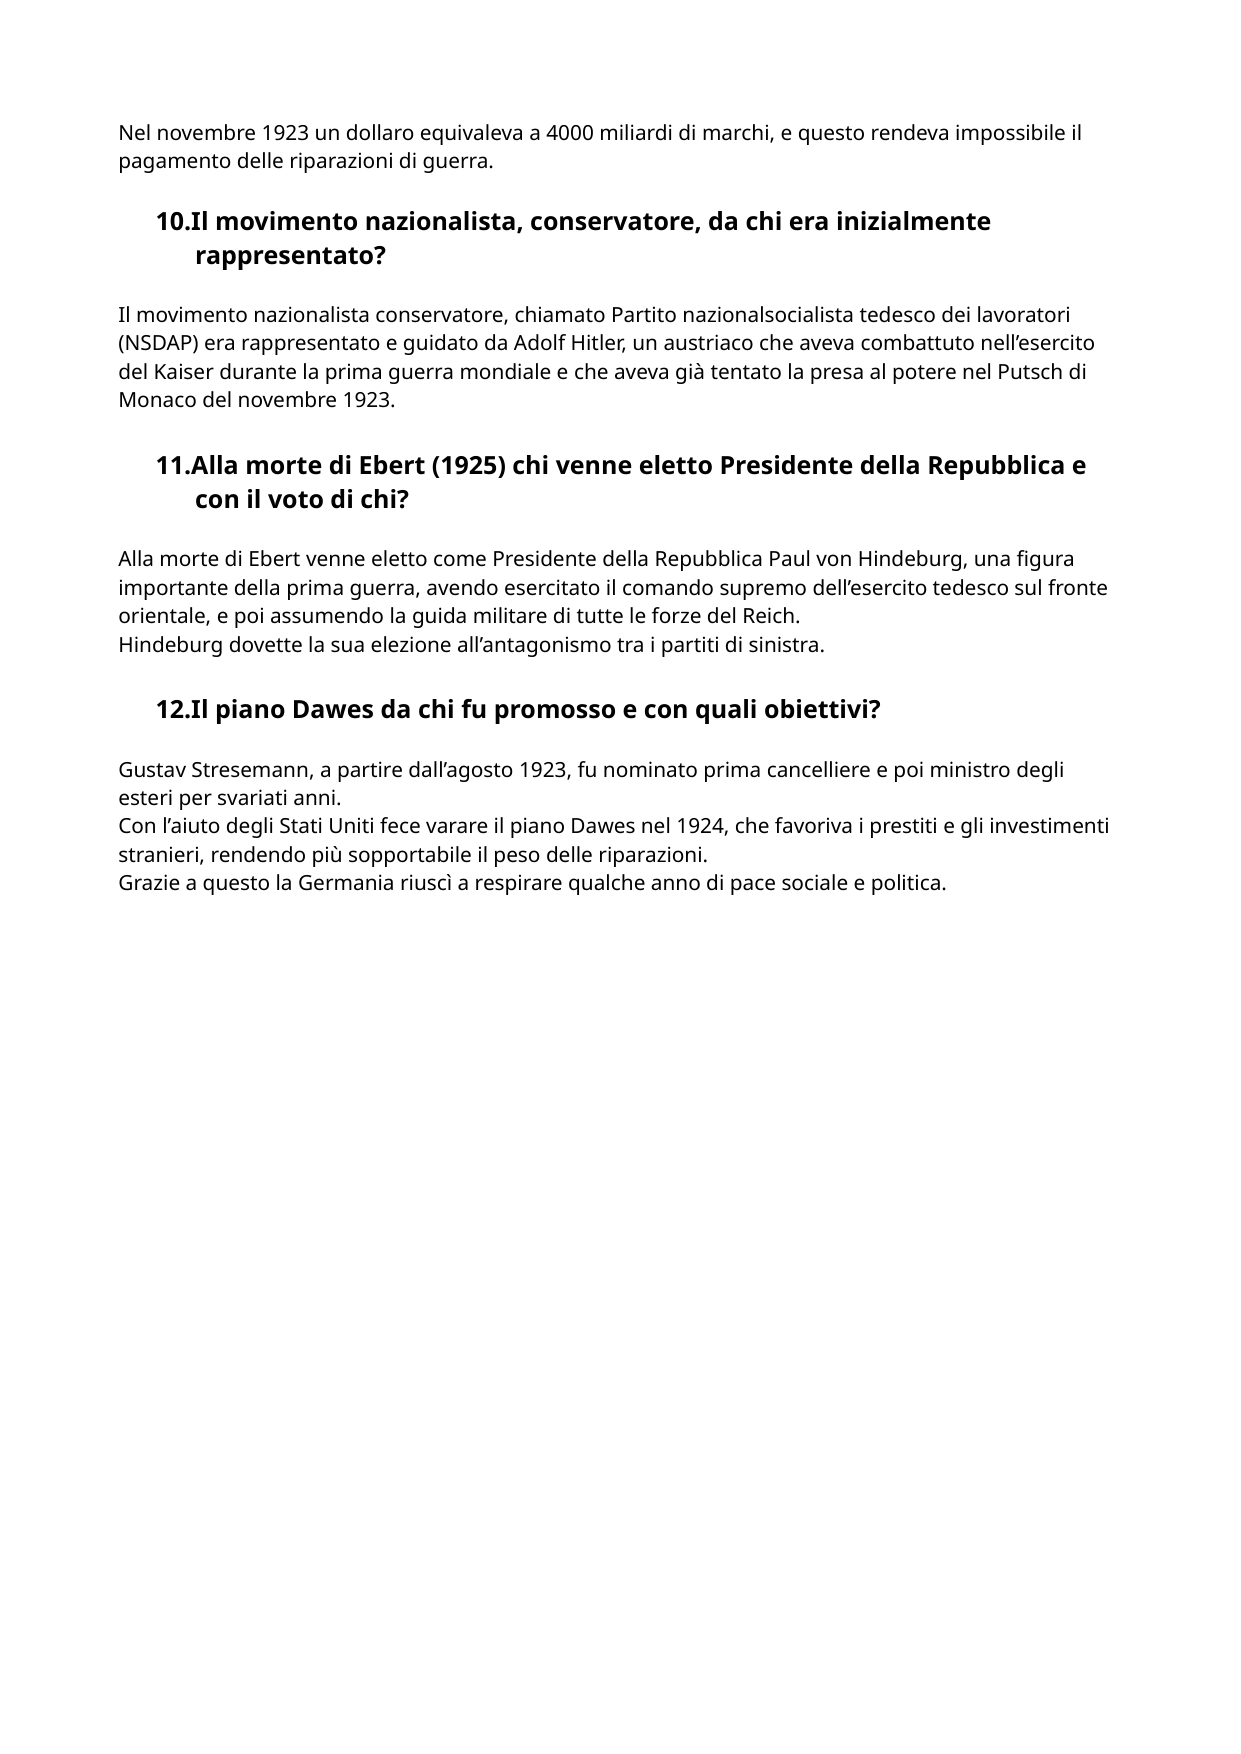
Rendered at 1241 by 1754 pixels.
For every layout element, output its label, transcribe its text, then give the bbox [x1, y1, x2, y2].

text Con l’aiuto degli Stati Uniti fece varare il piano Dawes nel 1924, che favoriva i prestiti e gli investimenti stranieri, rendendo più sopportabile il peso delle riparazioni. [118, 812, 1122, 868]
text 11.Alla morte di Ebert (1925) chi venne eletto Presidente della Repubblica e con il voto di chi? [155, 448, 1122, 516]
text Il movimento nazionalista conservatore, chiamato Partito nazionalsocialista tedesco dei lavoratori (NSDAP) era rappresentato e guidato da Adolf Hitler, un austriaco che aveva combattuto nell’esercito del Kaiser durante la prima guerra mondiale e che aveva già tentato la presa al potere nel Putsch di Monaco del novembre 1923. [118, 300, 1122, 414]
text 12.Il piano Dawes da chi fu promosso e con quali obiettivi? [155, 692, 1122, 726]
text Grazie a questo la Germania riuscì a respirare qualche anno di pace sociale e politica. [118, 868, 1122, 897]
text Alla morte di Ebert venne eletto come Presidente della Repubblica Paul von Hindeburg, una figura importante della prima guerra, avendo esercitato il comando supremo dell’esercito tedesco sul fronte orientale, e poi assumendo la guida militare di tutte le forze del Reich. [118, 544, 1122, 630]
text Gustav Stresemann, a partire dall’agosto 1923, fu nominato prima cancelliere e poi ministro degli esteri per svariati anni. [118, 755, 1122, 812]
text Hindeburg dovette la sua elezione all’antagonismo tra i partiti di sinistra. [118, 630, 1122, 658]
text Nel novembre 1923 un dollaro equivaleva a 4000 miliardi di marchi, e questo rendeva impossibile il pagamento delle riparazioni di guerra. [118, 118, 1122, 175]
text 10.Il movimento nazionalista, conservatore, da chi era inizialmente rappresentato? [155, 203, 1122, 272]
